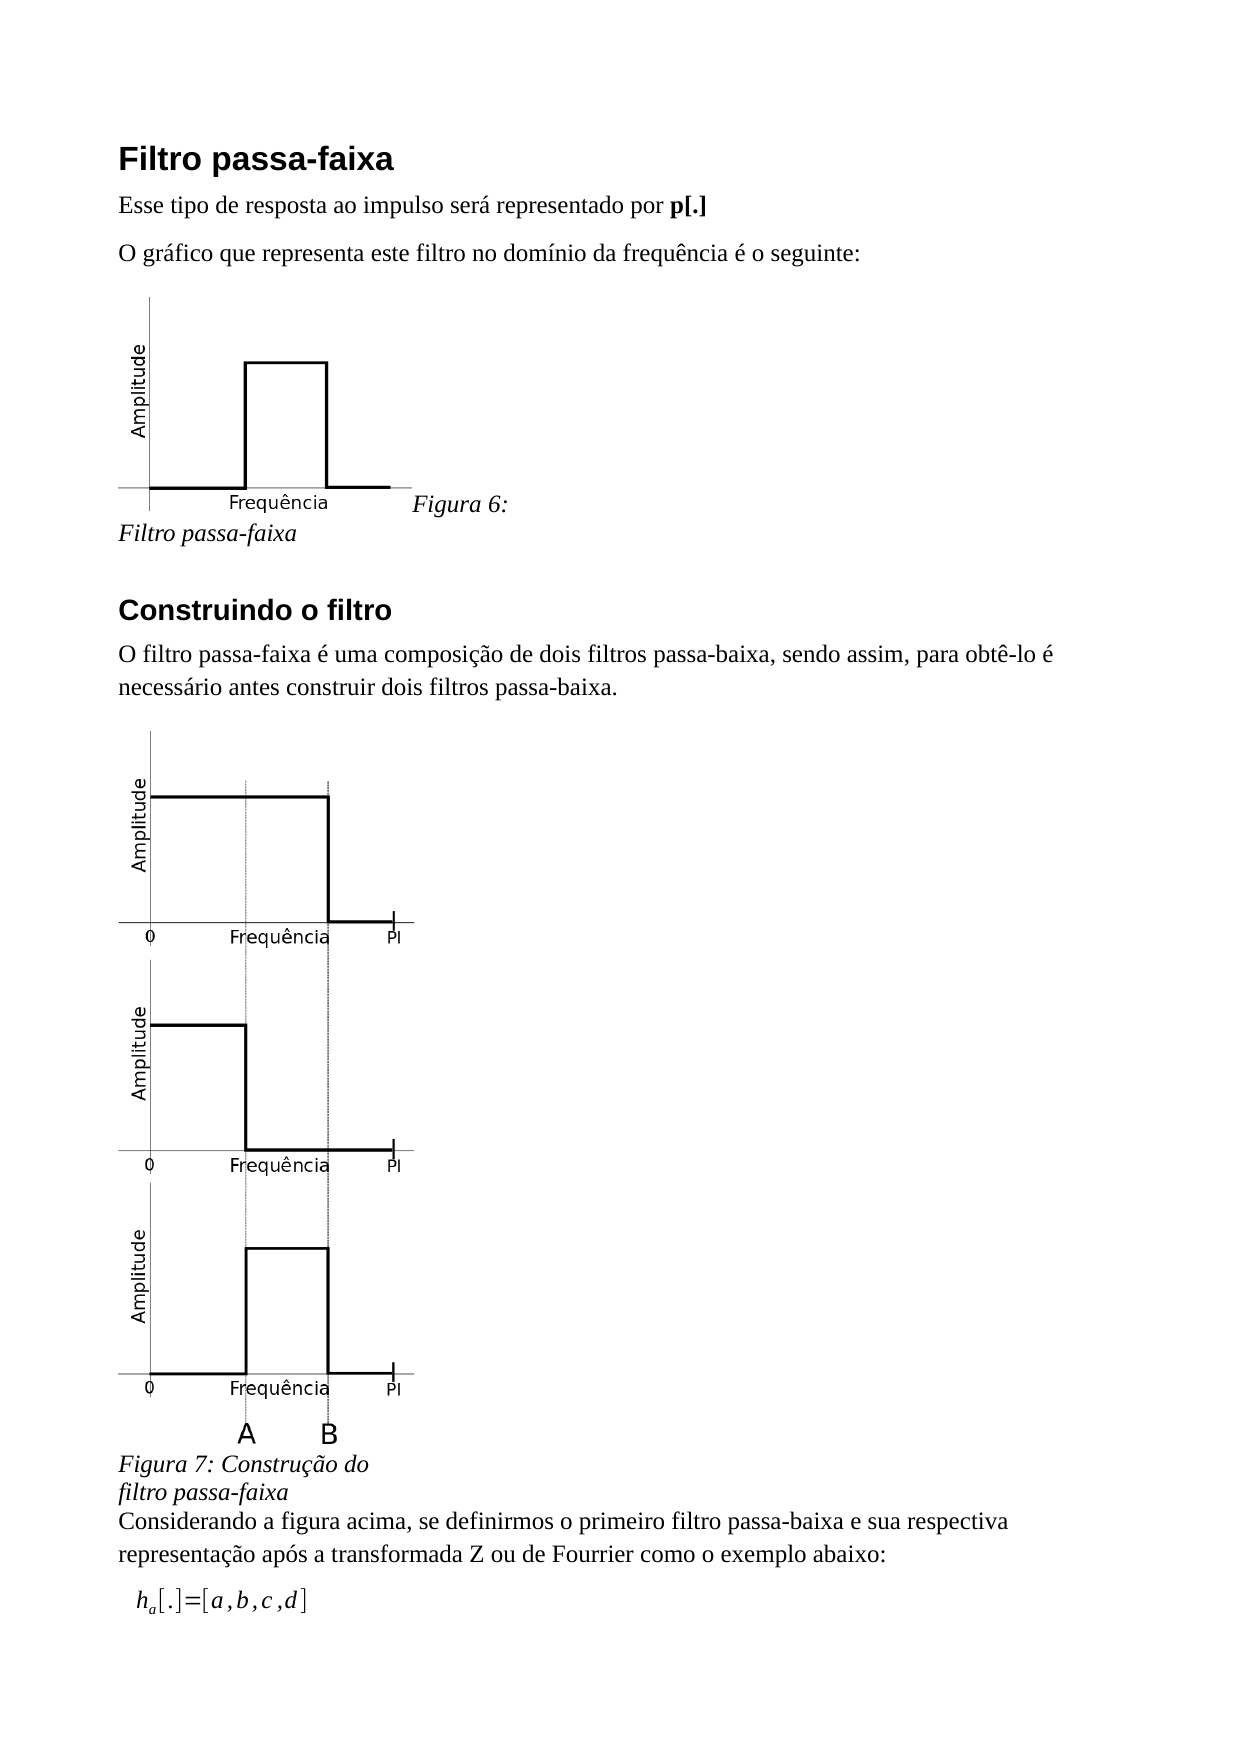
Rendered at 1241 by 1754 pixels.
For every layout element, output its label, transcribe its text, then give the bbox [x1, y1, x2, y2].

subtitle Construindo o filtro [118, 592, 1122, 626]
text Esse tipo de resposta ao impulso será representado por p[.] [118, 190, 1122, 219]
subtitle Filtro passa-faixa [118, 139, 1122, 178]
text Considerando a figura acima, se definirmos o primeiro filtro passa-baixa e sua respectiva representação após a transformada Z ou de Fourrier como o exemplo abaixo: [118, 1506, 1122, 1568]
picture [118, 297, 413, 513]
text Figura 6: Filtro passa-faixa [118, 298, 570, 546]
text O filtro passa-faixa é uma composição de dois filtros passa-baixa, sendo assim, para obtê-lo é necessário antes construir dois filtros passa-baixa. [118, 639, 1122, 700]
text O gráfico que representa este filtro no domínio da frequência é o seguinte: [118, 238, 1122, 266]
text Figura 7: Construção do filtro passa-faixa [118, 1444, 414, 1506]
picture [118, 731, 415, 1444]
